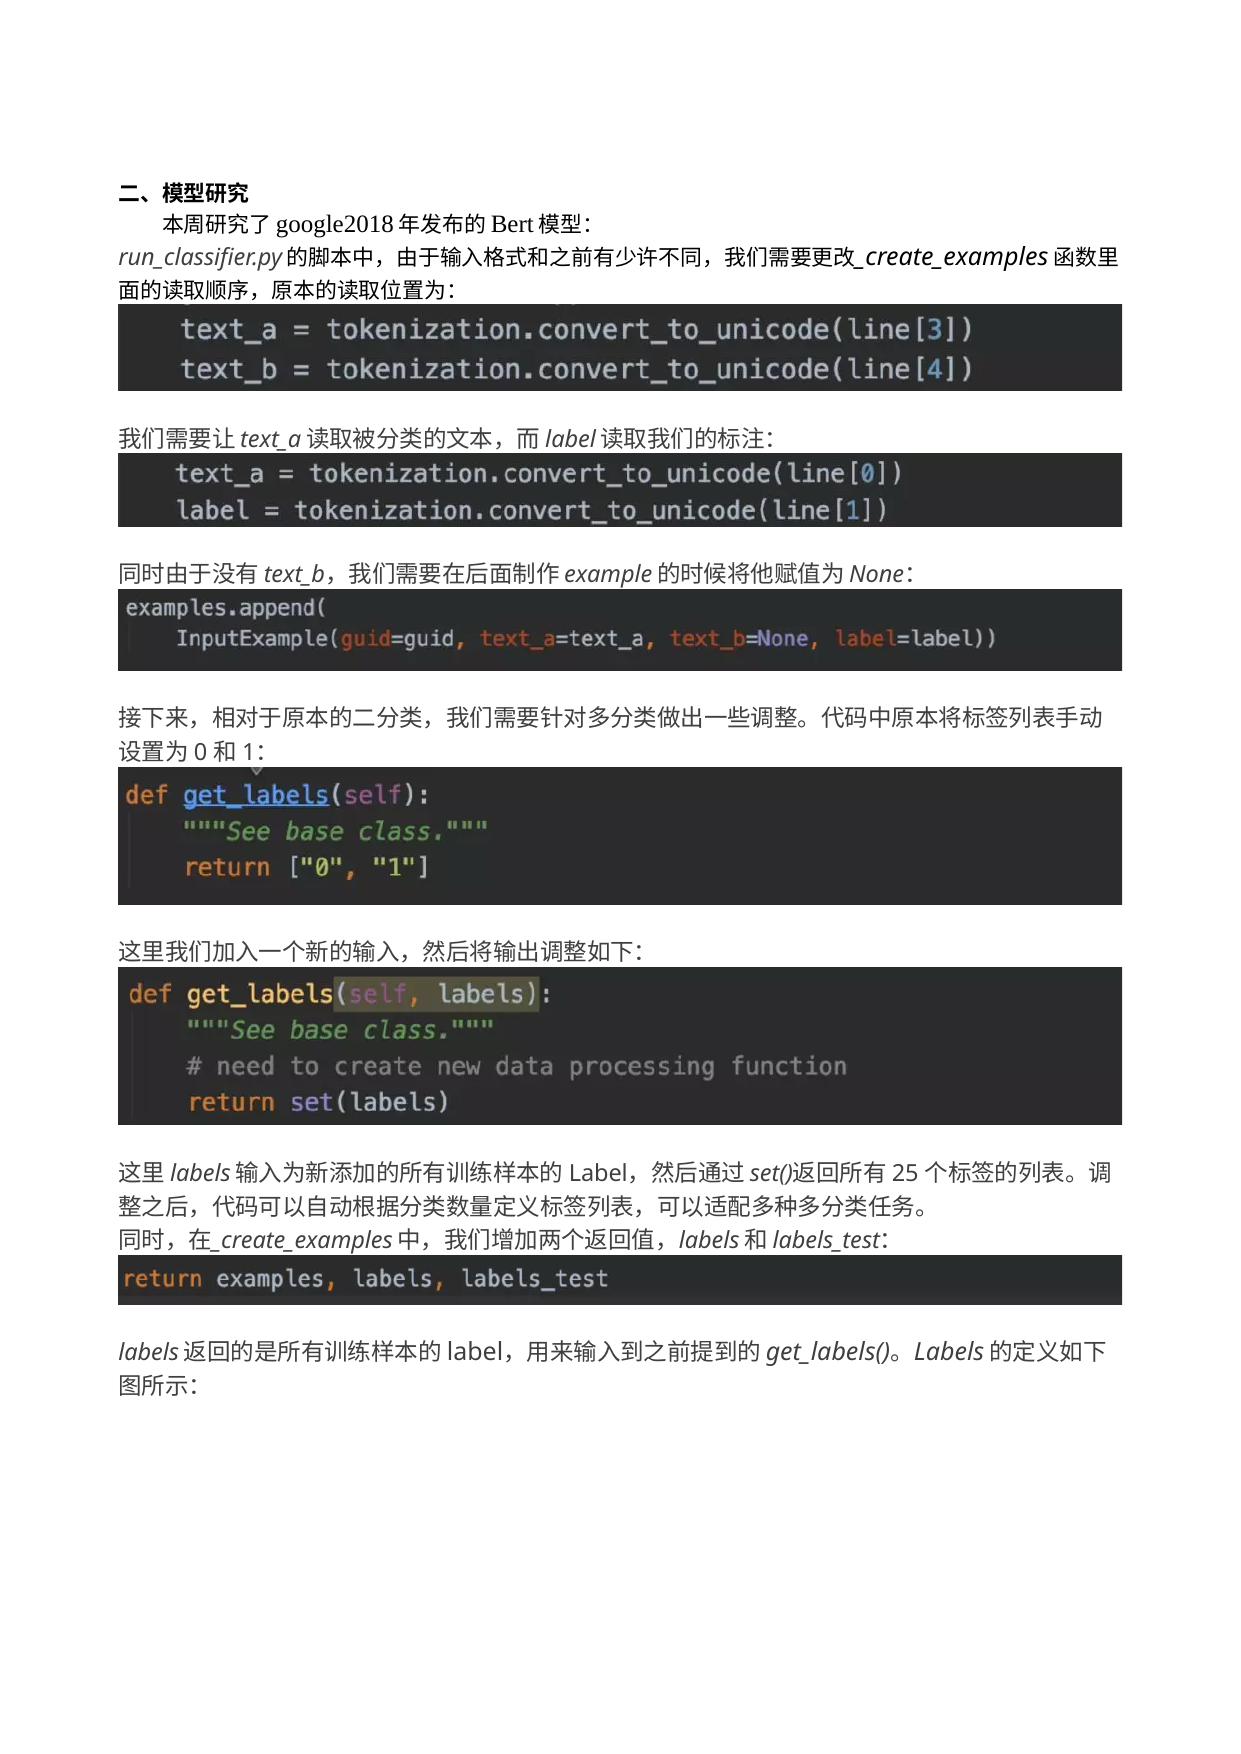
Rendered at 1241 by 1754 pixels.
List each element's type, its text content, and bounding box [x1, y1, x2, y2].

text 同时由于没有text_b，我们需要在后面制作example的时候将他赋值为None： [118, 555, 1122, 589]
picture [118, 967, 1123, 1125]
text 我们需要让text_a读取被分类的文本，而label读取我们的标注： [118, 420, 1122, 453]
text 本周研究了google2018年发布的Bert模型： [118, 207, 1122, 239]
text 同时，在_create_examples中，我们增加两个返回值，labels和labels_test： [118, 1222, 1122, 1255]
text 这里我们加入一个新的输入，然后将输出调整如下： [118, 933, 1122, 967]
text run_classifier.py的脚本中，由于输入格式和之前有少许不同，我们需要更改_create_examples函数里面的读取顺序，原本的读取位置为： [118, 239, 1122, 304]
picture [118, 453, 1123, 527]
text 这里labels输入为新添加的所有训练样本的 Label，然后通过set()返回所有 25 个标签的列表。调整之后，代码可以自动根据分类数量定义标签列表，可以适配多种多分类任务。 [118, 1154, 1122, 1222]
text 二、模型研究 [118, 176, 1122, 207]
picture [118, 304, 1123, 391]
text 接下来，相对于原本的二分类，我们需要针对多分类做出一些调整。代码中原本将标签列表手动设置为 0 和 1： [118, 700, 1122, 767]
picture [118, 589, 1123, 671]
text labels返回的是所有训练样本的 label，用来输入到之前提到的get_labels()。Labels的定义如下图所示： [118, 1333, 1122, 1401]
picture [118, 767, 1123, 905]
picture [118, 1255, 1123, 1305]
